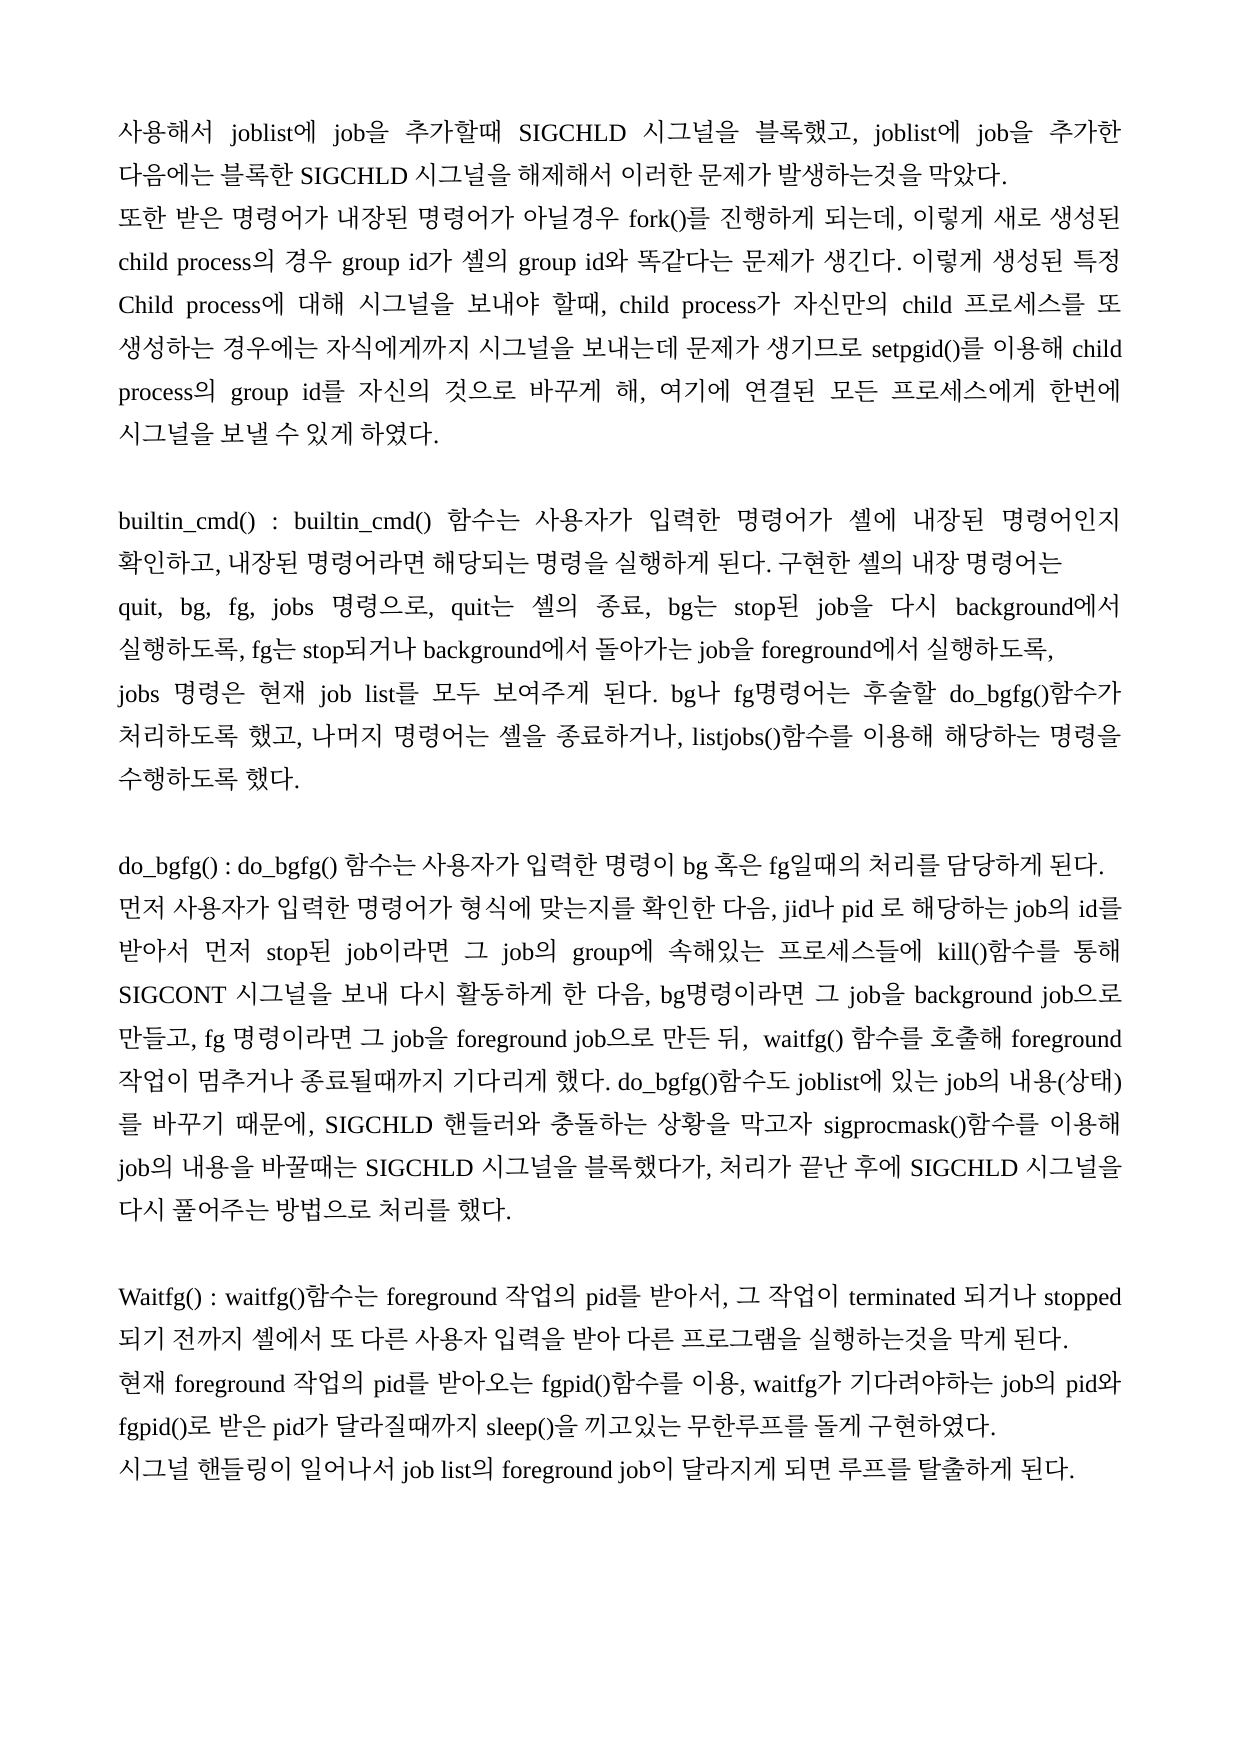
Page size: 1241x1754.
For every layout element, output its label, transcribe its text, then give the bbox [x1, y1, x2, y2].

text 사용해서 joblist에 job을 추가할때 SIGCHLD 시그널을 블록했고, joblist에 job을 추가한 다음에는 블록한 SIGCHLD 시그널을 해제해서 이러한 문제가 발생하는것을 막았다. [118, 118, 1122, 190]
text 현재 foreground 작업의 pid를 받아오는 fgpid()함수를 이용, waitfg가 기다려야하는 job의 pid와 fgpid()로 받은 pid가 달라질때까지 sleep()을 끼고있는 무한루프를 돌게 구현하였다. [118, 1369, 1122, 1441]
text builtin_cmd() : builtin_cmd() 함수는 사용자가 입력한 명령어가 셸에 내장된 명령어인지 확인하고, 내장된 명령어라면 해당되는 명령을 실행하게 된다. 구현한 셸의 내장 명령어는 [118, 506, 1122, 578]
text Waitfg() : waitfg()함수는 foreground 작업의 pid를 받아서, 그 작업이 terminated 되거나 stopped 되기 전까지 셸에서 또 다른 사용자 입력을 받아 다른 프로그램을 실행하는것을 막게 된다. [118, 1282, 1122, 1354]
text 시그널 핸들링이 일어나서 job list의 foreground job이 달라지게 되면 루프를 탈출하게 된다. [118, 1455, 1122, 1484]
text do_bgfg() : do_bgfg() 함수는 사용자가 입력한 명령이 bg 혹은 fg일때의 처리를 담당하게 된다. [118, 851, 1122, 880]
text quit, bg, fg, jobs 명령으로, quit는 셸의 종료, bg는 stop된 job을 다시 background에서 실행하도록, fg는 stop되거나 background에서 돌아가는 job을 foreground에서 실행하도록, [118, 592, 1122, 664]
text jobs 명령은 현재 job list를 모두 보여주게 된다. bg나 fg명령어는 후술할 do_bgfg()함수가 처리하도록 했고, 나머지 명령어는 셸을 종료하거나, listjobs()함수를 이용해 해당하는 명령을 수행하도록 했다. [118, 679, 1122, 794]
text 또한 받은 명령어가 내장된 명령어가 아닐경우 fork()를 진행하게 되는데, 이렇게 새로 생성된 child process의 경우 group id가 셸의 group id와 똑같다는 문제가 생긴다. 이렇게 생성된 특정 Child process에 대해 시그널을 보내야 할때, child process가 자신만의 child 프로세스를 또 생성하는 경우에는 자식에게까지 시그널을 보내는데 문제가 생기므로 setpgid()를 이용해 child process의 group id를 자신의 것으로 바꾸게 해, 여기에 연결된 모든 프로세스에게 한번에 시그널을 보낼 수 있게 하였다. [118, 204, 1122, 449]
text 먼저 사용자가 입력한 명령어가 형식에 맞는지를 확인한 다음, jid나 pid 로 해당하는 job의 id를 받아서 먼저 stop된 job이라면 그 job의 group에 속해있는 프로세스들에 kill()함수를 통해 SIGCONT 시그널을 보내 다시 활동하게 한 다음, bg명령이라면 그 job을 background job으로 만들고, fg 명령이라면 그 job을 foreground job으로 만든 뒤, waitfg() 함수를 호출해 foreground 작업이 멈추거나 종료될때까지 기다리게 했다. do_bgfg()함수도 joblist에 있는 job의 내용(상태)를 바꾸기 때문에, SIGCHLD 핸들러와 충돌하는 상황을 막고자 sigprocmask()함수를 이용해 job의 내용을 바꿀때는 SIGCHLD 시그널을 블록했다가, 처리가 끝난 후에 SIGCHLD 시그널을 다시 풀어주는 방법으로 처리를 했다. [118, 894, 1122, 1225]
